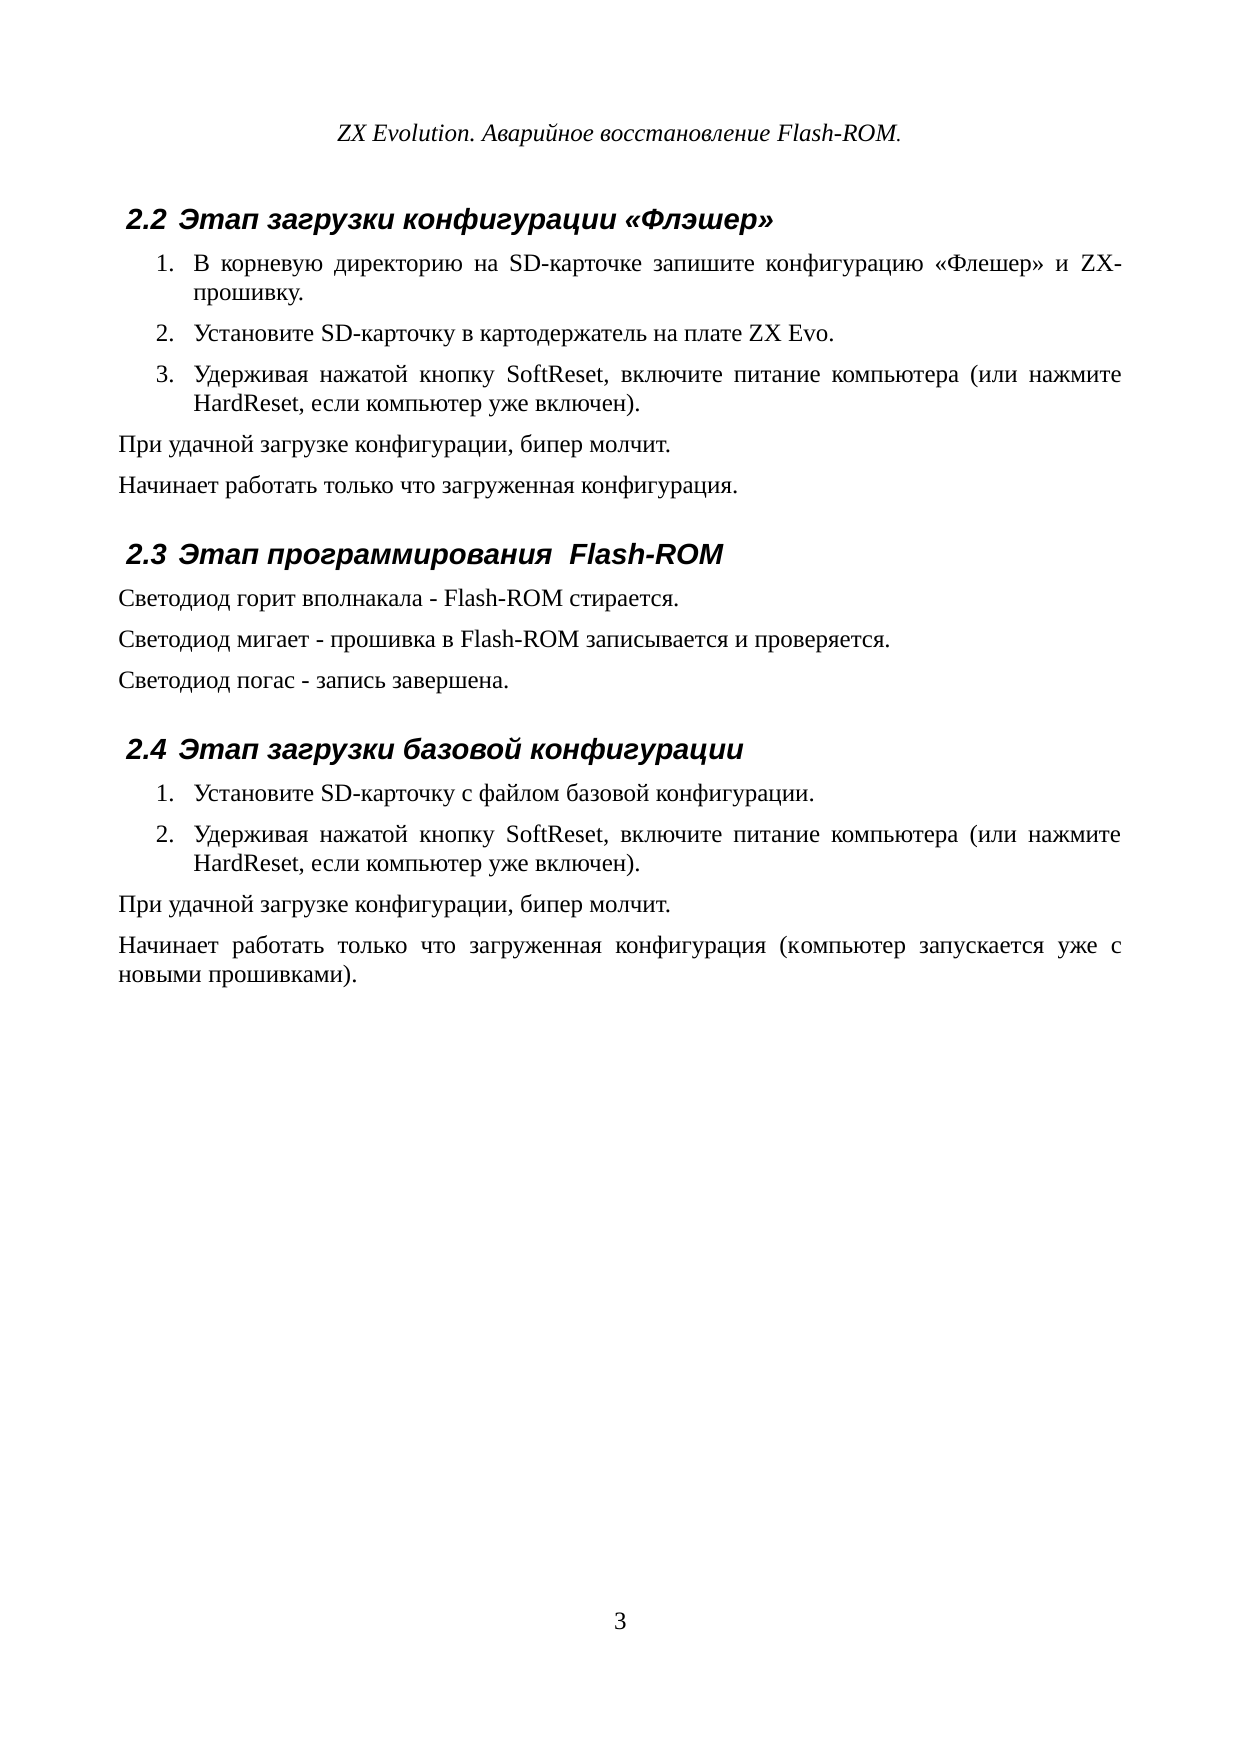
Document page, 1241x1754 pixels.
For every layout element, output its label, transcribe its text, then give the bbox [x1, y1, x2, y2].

text Светодиод горит вполнакала - Flash-ROM стирается. [118, 583, 1122, 612]
text Начинает работать только что загруженная конфигурация (компьютер запускается уже с новыми прошивками). [118, 930, 1122, 988]
text При удачной загрузке конфигурации, бипер молчит. [118, 889, 1122, 918]
list Установите SD-карточку в картодержатель на плате ZX Evo. [156, 318, 1122, 347]
text Светодиод погас - запись завершена. [118, 665, 1122, 694]
list Установите SD-карточку с файлом базовой конфигурации. [156, 778, 1122, 806]
list В корневую директорию на SD-карточке запишите конфигурацию «Флешер» и ZX-прошивку. [156, 248, 1122, 306]
text Начинает работать только что загруженная конфигурация. [118, 471, 1122, 499]
subtitle Этап загрузки базовой конфигурации [118, 732, 1122, 765]
list Удерживая нажатой кнопку SoftReset, включите питание компьютера (или нажмите HardReset, если компьютер уже включен). [156, 819, 1122, 876]
subtitle Этап загрузки конфигурации «Флэшер» [118, 202, 1122, 236]
text При удачной загрузке конфигурации, бипер молчит. [118, 429, 1122, 458]
subtitle Этап программирования Flash-ROM [118, 537, 1122, 570]
text Светодиод мигает - прошивка в Flash-ROM записывается и проверяется. [118, 624, 1122, 653]
list Удерживая нажатой кнопку SoftReset, включите питание компьютера (или нажмите HardReset, если компьютер уже включен). [156, 359, 1122, 417]
